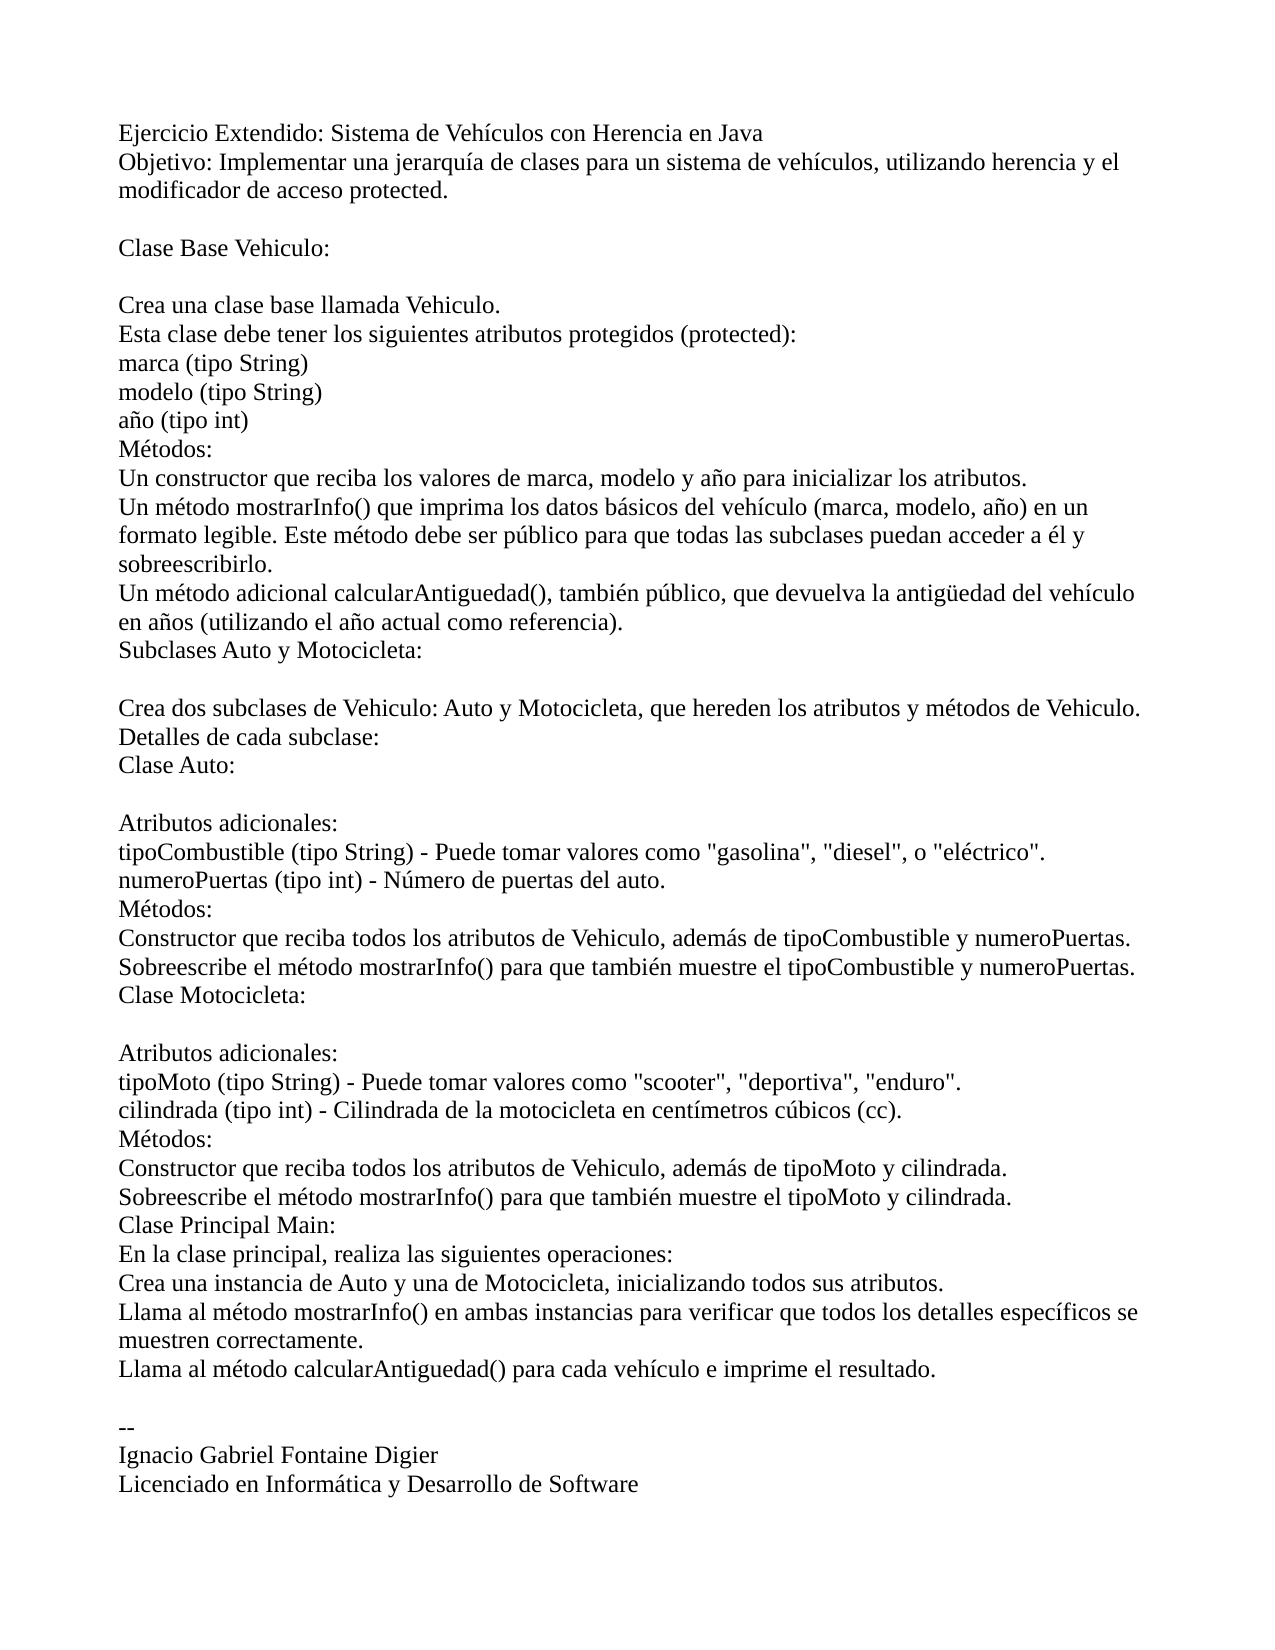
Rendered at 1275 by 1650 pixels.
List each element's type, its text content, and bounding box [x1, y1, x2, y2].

text Ejercicio Extendido: Sistema de Vehículos con Herencia en Java Objetivo: Implementar una jerarquía de clases para un sistema de vehículos, utilizando herencia y el modificador de acceso protected. Clase Base Vehiculo: Crea una clase base llamada Vehiculo. Esta clase debe tener los siguientes atributos protegidos (protected): marca (tipo String) modelo (tipo String) año (tipo int) Métodos: Un constructor que reciba los valores de marca, modelo y año para inicializar los atributos. Un método mostrarInfo() que imprima los datos básicos del vehículo (marca, modelo, año) en un formato legible. Este método debe ser público para que todas las subclases puedan acceder a él y sobreescribirlo. Un método adicional calcularAntiguedad(), también público, que devuelva la antigüedad del vehículo en años (utilizando el año actual como referencia). Subclases Auto y Motocicleta: Crea dos subclases de Vehiculo: Auto y Motocicleta, que hereden los atributos y métodos de Vehiculo. Detalles de cada subclase: Clase Auto: Atributos adicionales: tipoCombustible (tipo String) - Puede tomar valores como "gasolina", "diesel", o "eléctrico". numeroPuertas (tipo int) - Número de puertas del auto. Métodos: Constructor que reciba todos los atributos de Vehiculo, además de tipoCombustible y numeroPuertas. Sobreescribe el método mostrarInfo() para que también muestre el tipoCombustible y numeroPuertas. Clase Motocicleta: Atributos adicionales: tipoMoto (tipo String) - Puede tomar valores como "scooter", "deportiva", "enduro". cilindrada (tipo int) - Cilindrada de la motocicleta en centímetros cúbicos (cc). Métodos: Constructor que reciba todos los atributos de Vehiculo, además de tipoMoto y cilindrada. Sobreescribe el método mostrarInfo() para que también muestre el tipoMoto y cilindrada. Clase Principal Main: En la clase principal, realiza las siguientes operaciones: Crea una instancia de Auto y una de Motocicleta, inicializando todos sus atributos. Llama al método mostrarInfo() en ambas instancias para verificar que todos los detalles específicos se muestren correctamente. Llama al método calcularAntiguedad() para cada vehículo e imprime el resultado. -- Ignacio Gabriel Fontaine Digier Licenciado en Informática y Desarrollo de Software [118, 118, 1157, 1498]
